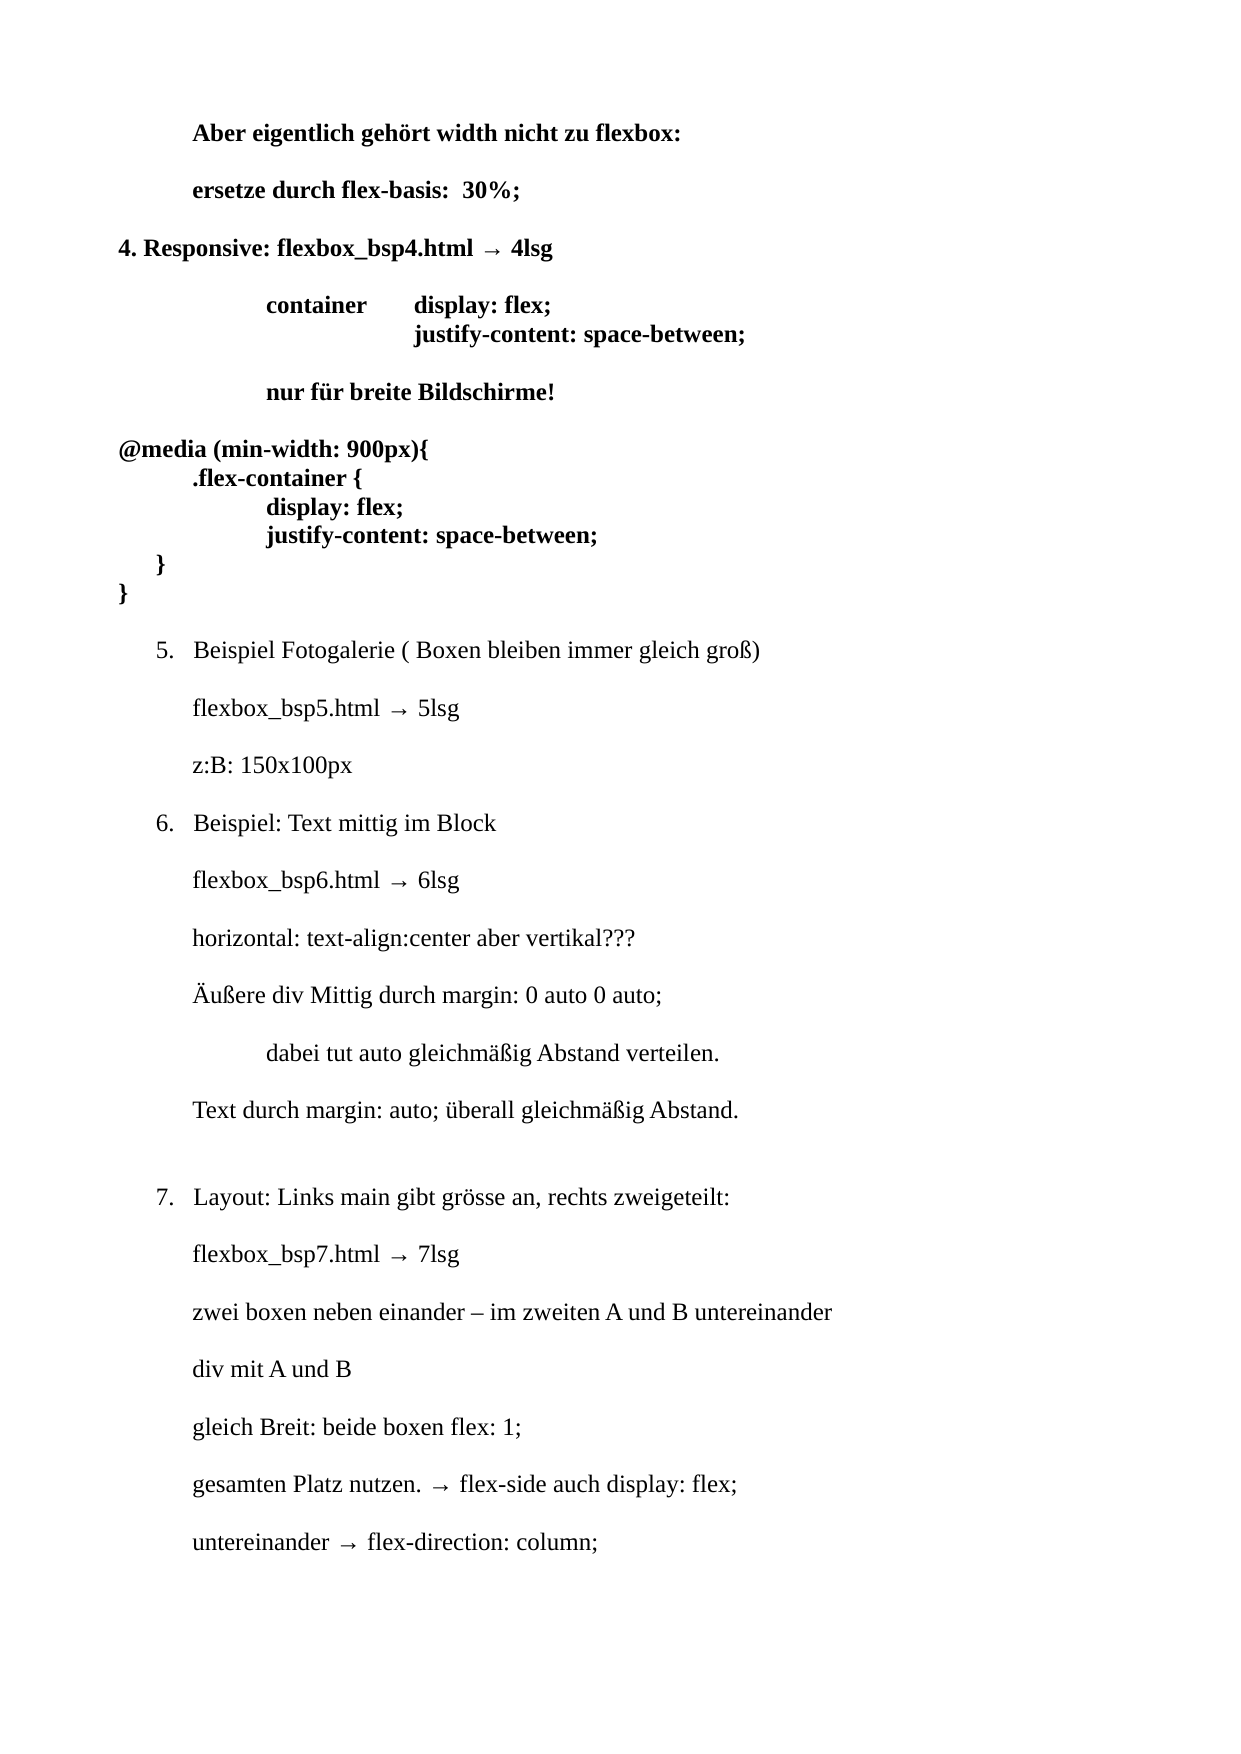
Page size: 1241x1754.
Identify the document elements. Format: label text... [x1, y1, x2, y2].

text horizontal: text-align:center aber vertikal??? [118, 923, 1122, 952]
text } [118, 549, 1122, 578]
text gleich Breit: beide boxen flex: 1; [118, 1412, 1122, 1441]
list Beispiel: Text mittig im Block [156, 808, 1122, 837]
text gesamten Platz nutzen. → flex-side auch display: flex; [118, 1469, 1122, 1498]
text } [118, 578, 1122, 607]
text untereinander → flex-direction: column; [118, 1527, 1122, 1556]
text ersetze durch flex-basis: 30%; [118, 176, 1122, 204]
text 4. Responsive: flexbox_bsp4.html → 4lsg [118, 233, 1122, 262]
text flexbox_bsp7.html → 7lsg [118, 1239, 1122, 1268]
text zwei boxen neben einander – im zweiten A und B untereinander [118, 1297, 1122, 1326]
text dabei tut auto gleichmäßig Abstand verteilen. [118, 1038, 1122, 1067]
text container display: flex; [118, 291, 1122, 319]
text justify-content: space-between; [118, 521, 1122, 549]
text display: flex; [118, 492, 1122, 521]
text Äußere div Mittig durch margin: 0 auto 0 auto; [118, 981, 1122, 1009]
list Layout: Links main gibt grösse an, rechts zweigeteilt: [156, 1182, 1122, 1211]
text Text durch margin: auto; überall gleichmäßig Abstand. [118, 1096, 1122, 1124]
text nur für breite Bildschirme! [118, 377, 1122, 406]
text flexbox_bsp6.html → 6lsg [118, 866, 1122, 894]
text .flex-container { [118, 463, 1122, 492]
text div mit A und B [118, 1354, 1122, 1383]
text z:B: 150x100px [118, 751, 1122, 779]
text @media (min-width: 900px){ [118, 434, 1122, 463]
text justify-content: space-between; [118, 319, 1122, 348]
list Beispiel Fotogalerie ( Boxen bleiben immer gleich groß) [156, 636, 1122, 664]
text Aber eigentlich gehört width nicht zu flexbox: [118, 118, 1122, 147]
text flexbox_bsp5.html → 5lsg [118, 693, 1122, 722]
